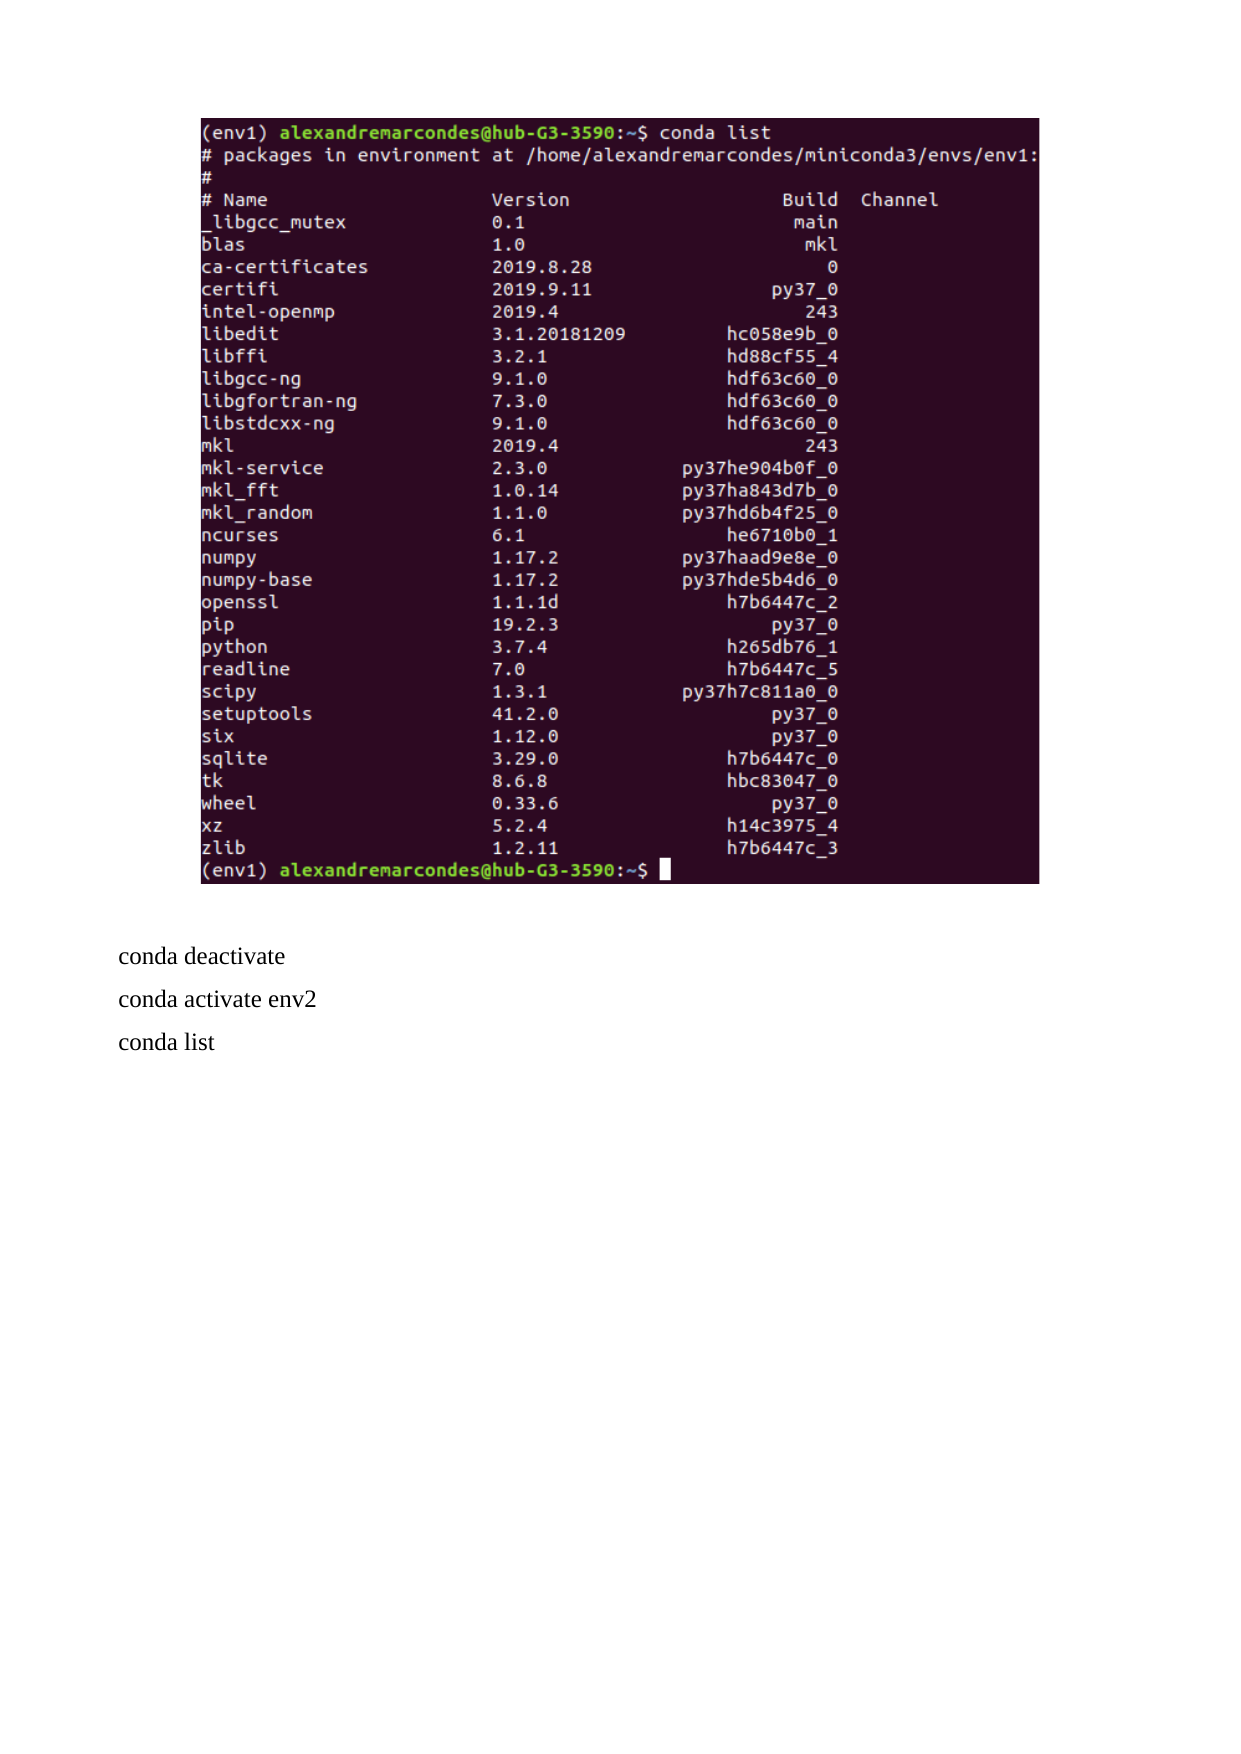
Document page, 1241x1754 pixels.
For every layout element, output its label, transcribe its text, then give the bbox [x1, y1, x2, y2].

text conda deactivate [118, 941, 1122, 970]
picture [200, 118, 1040, 884]
text conda activate env2 [118, 984, 1122, 1013]
text conda list [118, 1027, 1122, 1056]
